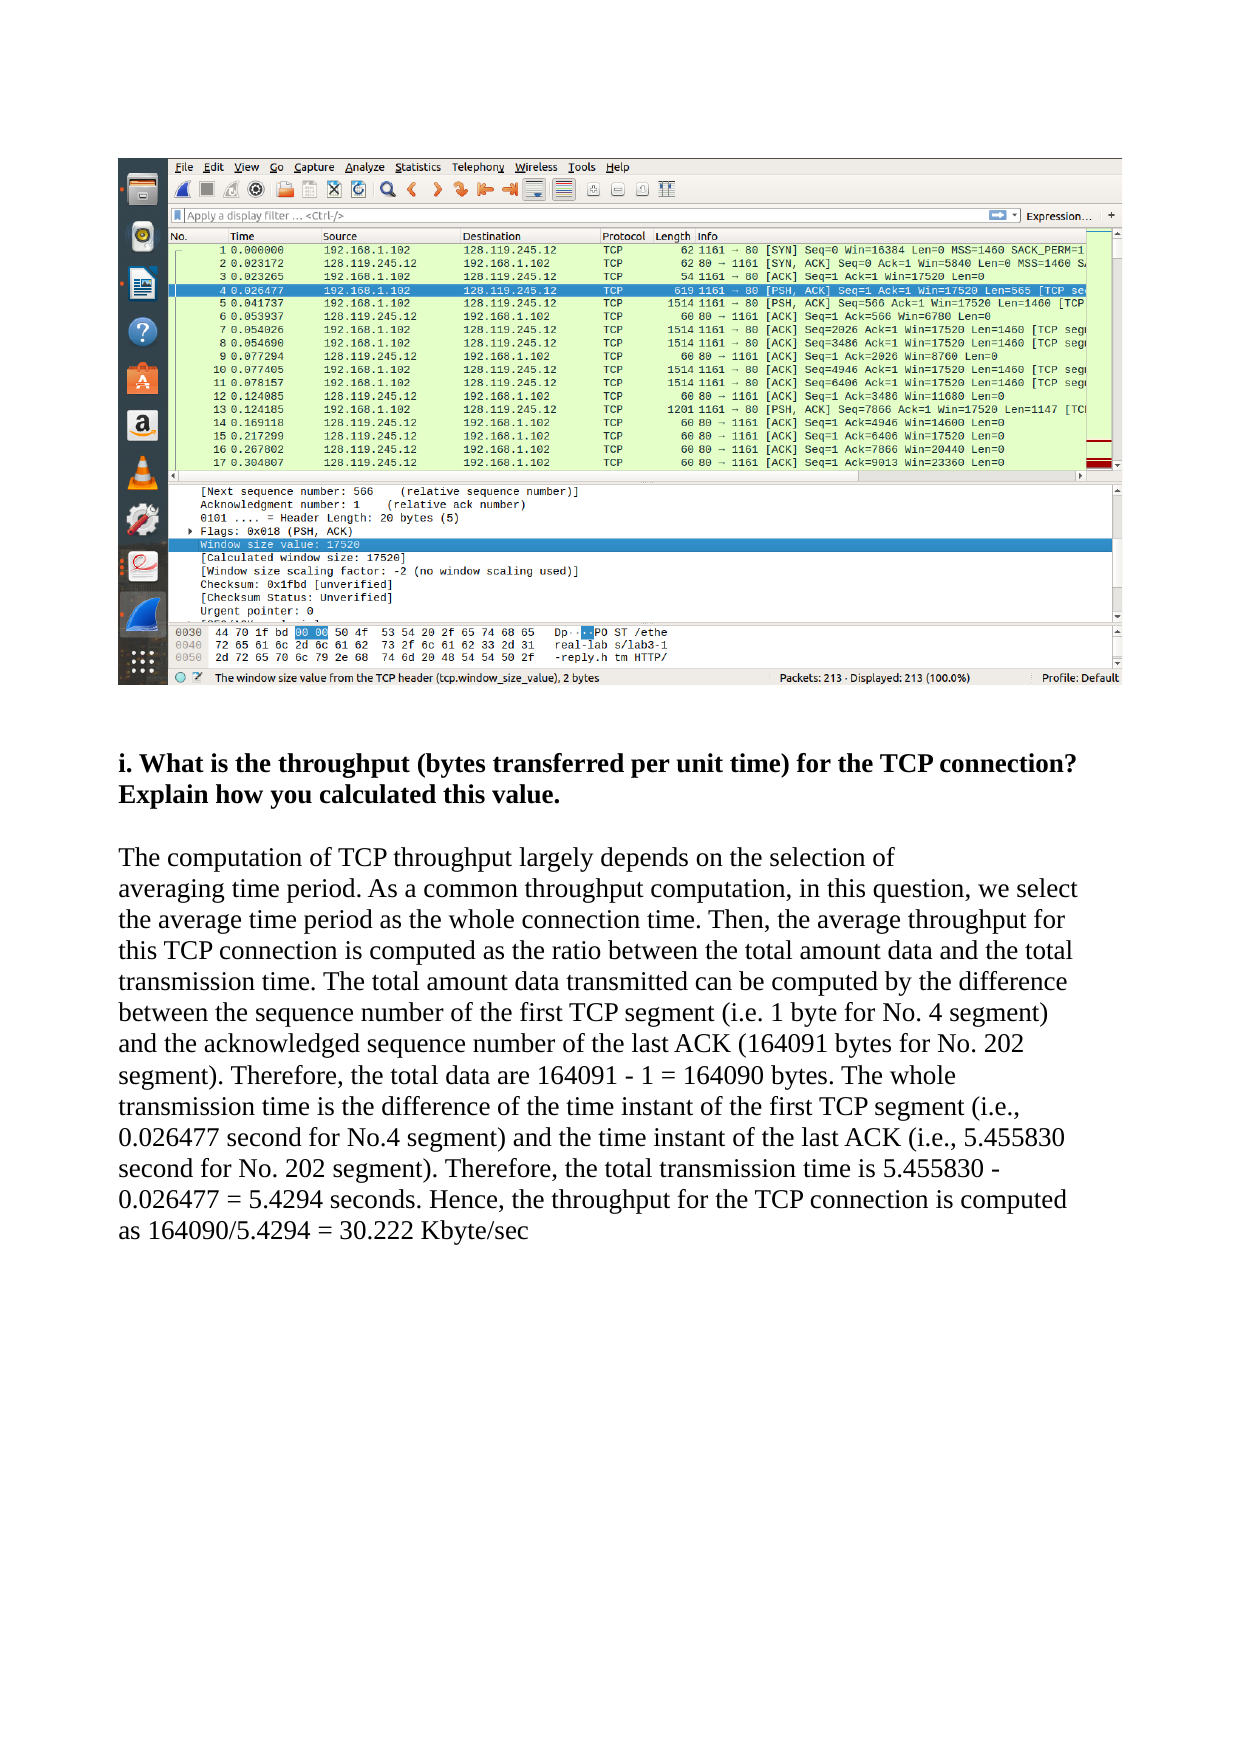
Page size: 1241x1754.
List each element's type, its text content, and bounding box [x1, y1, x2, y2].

text segment). Therefore, the total data are 164091 - 1 = 164090 bytes. The whole [118, 1059, 1122, 1090]
text this TCP connection is computed as the ratio between the total amount data and the total [118, 934, 1122, 965]
text transmission time is the difference of the time instant of the first TCP segment (i.e., [118, 1090, 1122, 1121]
text as 164090/5.4294 = 30.222 Kbyte/sec [118, 1214, 1122, 1246]
text and the acknowledged sequence number of the last ACK (164091 bytes for No. 202 [118, 1028, 1122, 1059]
text averaging time period. As a common throughput computation, in this question, we select [118, 872, 1122, 903]
text second for No. 202 segment). Therefore, the total transmission time is 5.455830 - [118, 1152, 1122, 1183]
text transmission time. The total amount data transmitted can be computed by the difference [118, 965, 1122, 996]
text between the sequence number of the first TCP segment (i.e. 1 byte for No. 4 segment) [118, 996, 1122, 1028]
picture [126, 158, 1123, 685]
text i. What is the throughput (bytes transferred per unit time) for the TCP connection? Explain how you calculated this value. [118, 747, 1122, 809]
text 0.026477 second for No.4 segment) and the time instant of the last ACK (i.e., 5.455830 [118, 1121, 1122, 1152]
text The computation of TCP throughput largely depends on the selection of [118, 841, 1122, 872]
text 0.026477 = 5.4294 seconds. Hence, the throughput for the TCP connection is computed [118, 1183, 1122, 1214]
text the average time period as the whole connection time. Then, the average throughput for [118, 903, 1122, 934]
